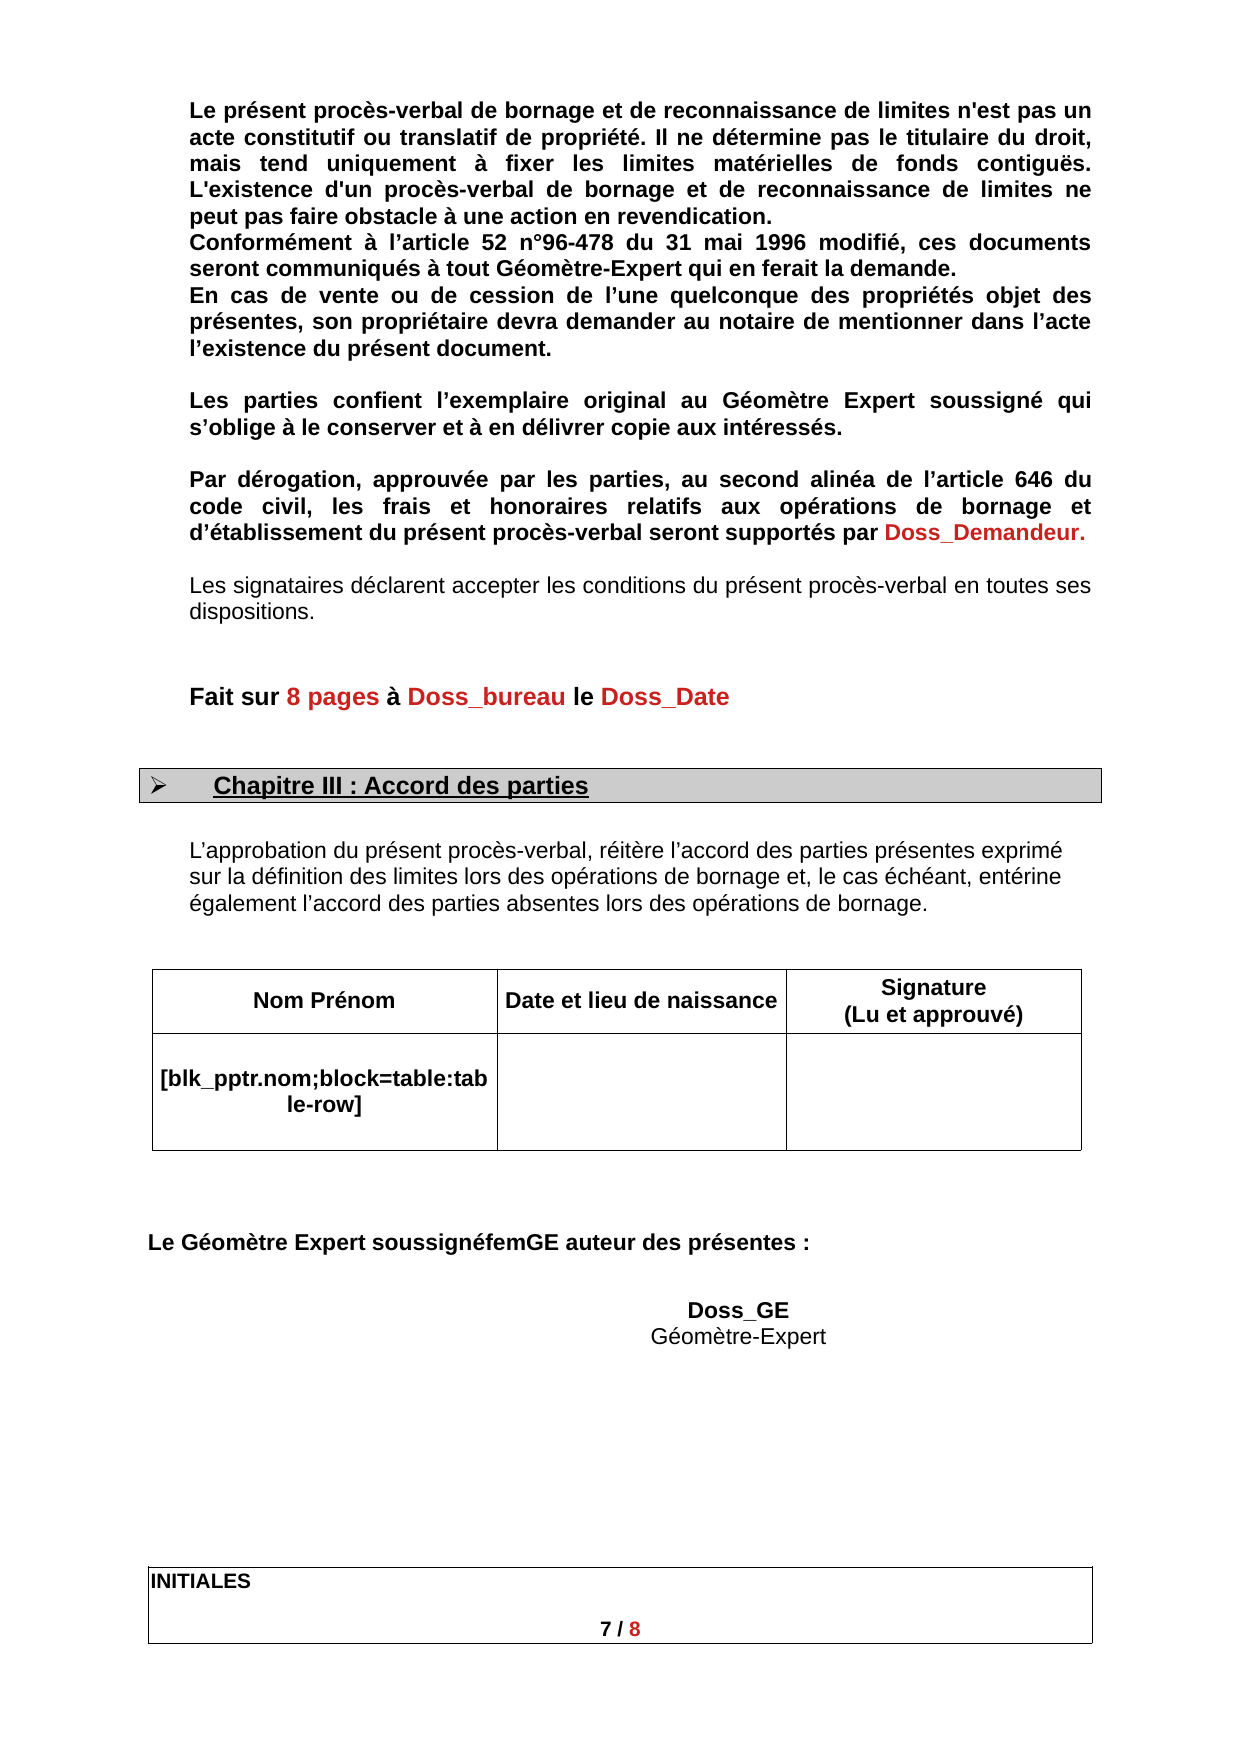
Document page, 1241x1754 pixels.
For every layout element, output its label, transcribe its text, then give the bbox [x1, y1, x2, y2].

text Les parties confient l’exemplaire original au Géomètre Expert soussigné qui s’oblige à le conserver et à en délivrer copie aux intéressés. [189, 387, 1092, 440]
table_cell [498, 1034, 786, 1150]
text Géomètre-Expert [148, 1323, 1092, 1349]
list Chapitre III : Accord des parties [140, 769, 1101, 802]
table_header Nom Prénom [153, 970, 497, 1033]
text Fait sur 8 pages à Doss_bureau le Doss_Date [189, 682, 1092, 711]
text Le Géomètre Expert soussignéfemGE auteur des présentes : [148, 1229, 1092, 1255]
table_header Date et lieu de naissance [498, 970, 786, 1033]
text Le présent procès-verbal de bornage et de reconnaissance de limites n'est pas un acte constitutif ou translatif de propriété. Il ne détermine pas le titulaire du droit, mais tend uniquement à fixer les limites matérielles de fonds contiguës. L'existence d'un procès-verbal de bornage et de reconnaissance de limites ne peut pas faire obstacle à une action en revendication. [189, 97, 1092, 229]
text Par dérogation, approuvée par les parties, au second alinéa de l’article 646 du code civil, les frais et honoraires relatifs aux opérations de bornage et d’établissement du présent procès-verbal seront supportés par Doss_Demandeur. [189, 466, 1092, 545]
text Doss_GE [148, 1297, 1092, 1323]
table_cell [787, 1034, 1081, 1150]
table_cell [blk_pptr.nom;block=table:table-row] [153, 1034, 497, 1150]
text L’approbation du présent procès-verbal, réitère l’accord des parties présentes exprimé sur la définition des limites lors des opérations de bornage et, le cas échéant, entérine également l’accord des parties absentes lors des opérations de bornage. [189, 837, 1092, 916]
table_header Signature (Lu et approuvé) [787, 970, 1081, 1033]
text Les signataires déclarent accepter les conditions du présent procès-verbal en toutes ses dispositions. [189, 572, 1092, 624]
text En cas de vente ou de cession de l’une quelconque des propriétés objet des présentes, son propriétaire devra demander au notaire de mentionner dans l’acte l’existence du présent document. [189, 282, 1092, 361]
text Conformément à l’article 52 n°96-478 du 31 mai 1996 modifié, ces documents seront communiqués à tout Géomètre-Expert qui en ferait la demande. [189, 229, 1092, 282]
